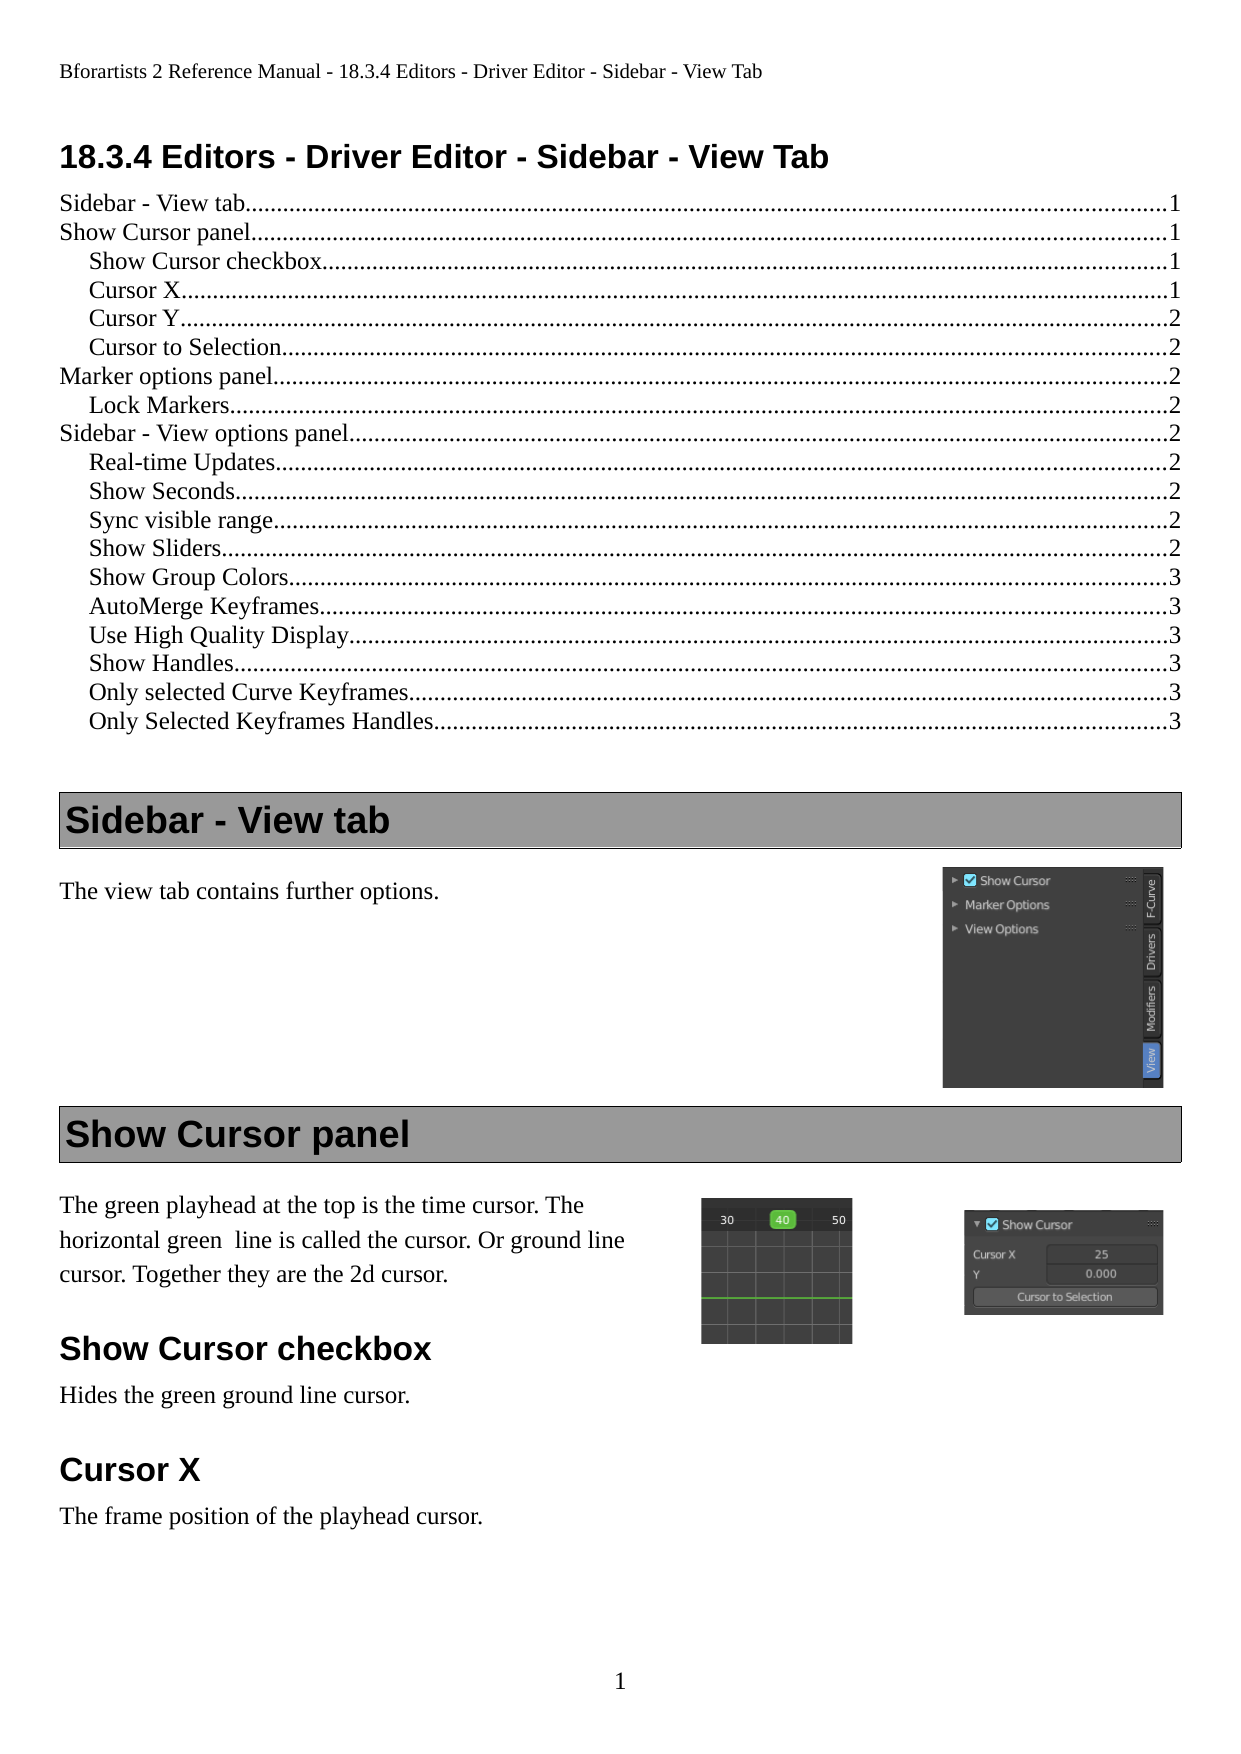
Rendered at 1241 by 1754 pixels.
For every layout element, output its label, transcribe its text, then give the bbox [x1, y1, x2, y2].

subtitle Show Cursor checkbox [59, 1329, 1181, 1368]
text Marker options panel 2 [59, 361, 1181, 390]
text Real-time Updates 2 [88, 447, 1181, 476]
text Show Sliders 2 [88, 533, 1181, 562]
text Only selected Curve Keyframes 3 [88, 677, 1181, 706]
text Cursor X 1 [88, 275, 1181, 303]
text The green playhead at the top is the time cursor. The horizontal green line is called the cursor. Or ground line cursor. Together they are the 2d cursor. [59, 1190, 1181, 1288]
text Show Group Colors 3 [88, 562, 1181, 591]
text Cursor to Selection 2 [88, 332, 1181, 361]
table_header Sidebar - View tab [60, 793, 1181, 847]
picture [964, 1210, 1164, 1315]
table_header Show Cursor panel [60, 1107, 1181, 1162]
text The view tab contains further options. [59, 876, 942, 905]
subtitle Cursor X [59, 1450, 1181, 1489]
text Show Cursor panel 1 [59, 217, 1181, 246]
text AutoMerge Keyframes 3 [88, 591, 1181, 620]
text Cursor Y 2 [88, 303, 1181, 332]
text Show Seconds 2 [88, 476, 1181, 505]
text Sidebar - View tab 1 [59, 188, 1181, 217]
text Use High Quality Display 3 [88, 620, 1181, 648]
text Hides the green ground line cursor. [59, 1380, 1181, 1409]
text Sidebar - View options panel 2 [59, 418, 1181, 447]
picture [701, 1198, 853, 1344]
text Show Cursor checkbox 1 [88, 246, 1181, 275]
text The frame position of the playhead cursor. [59, 1501, 1181, 1530]
picture [942, 867, 1164, 1088]
text Sync visible range 2 [88, 505, 1181, 533]
subtitle 18.3.4 Editors - Driver Editor - Sidebar - View Tab [59, 138, 1181, 176]
text Lock Markers 2 [88, 390, 1181, 418]
text Only Selected Keyframes Handles 3 [88, 706, 1181, 735]
text Show Handles 3 [88, 648, 1181, 677]
